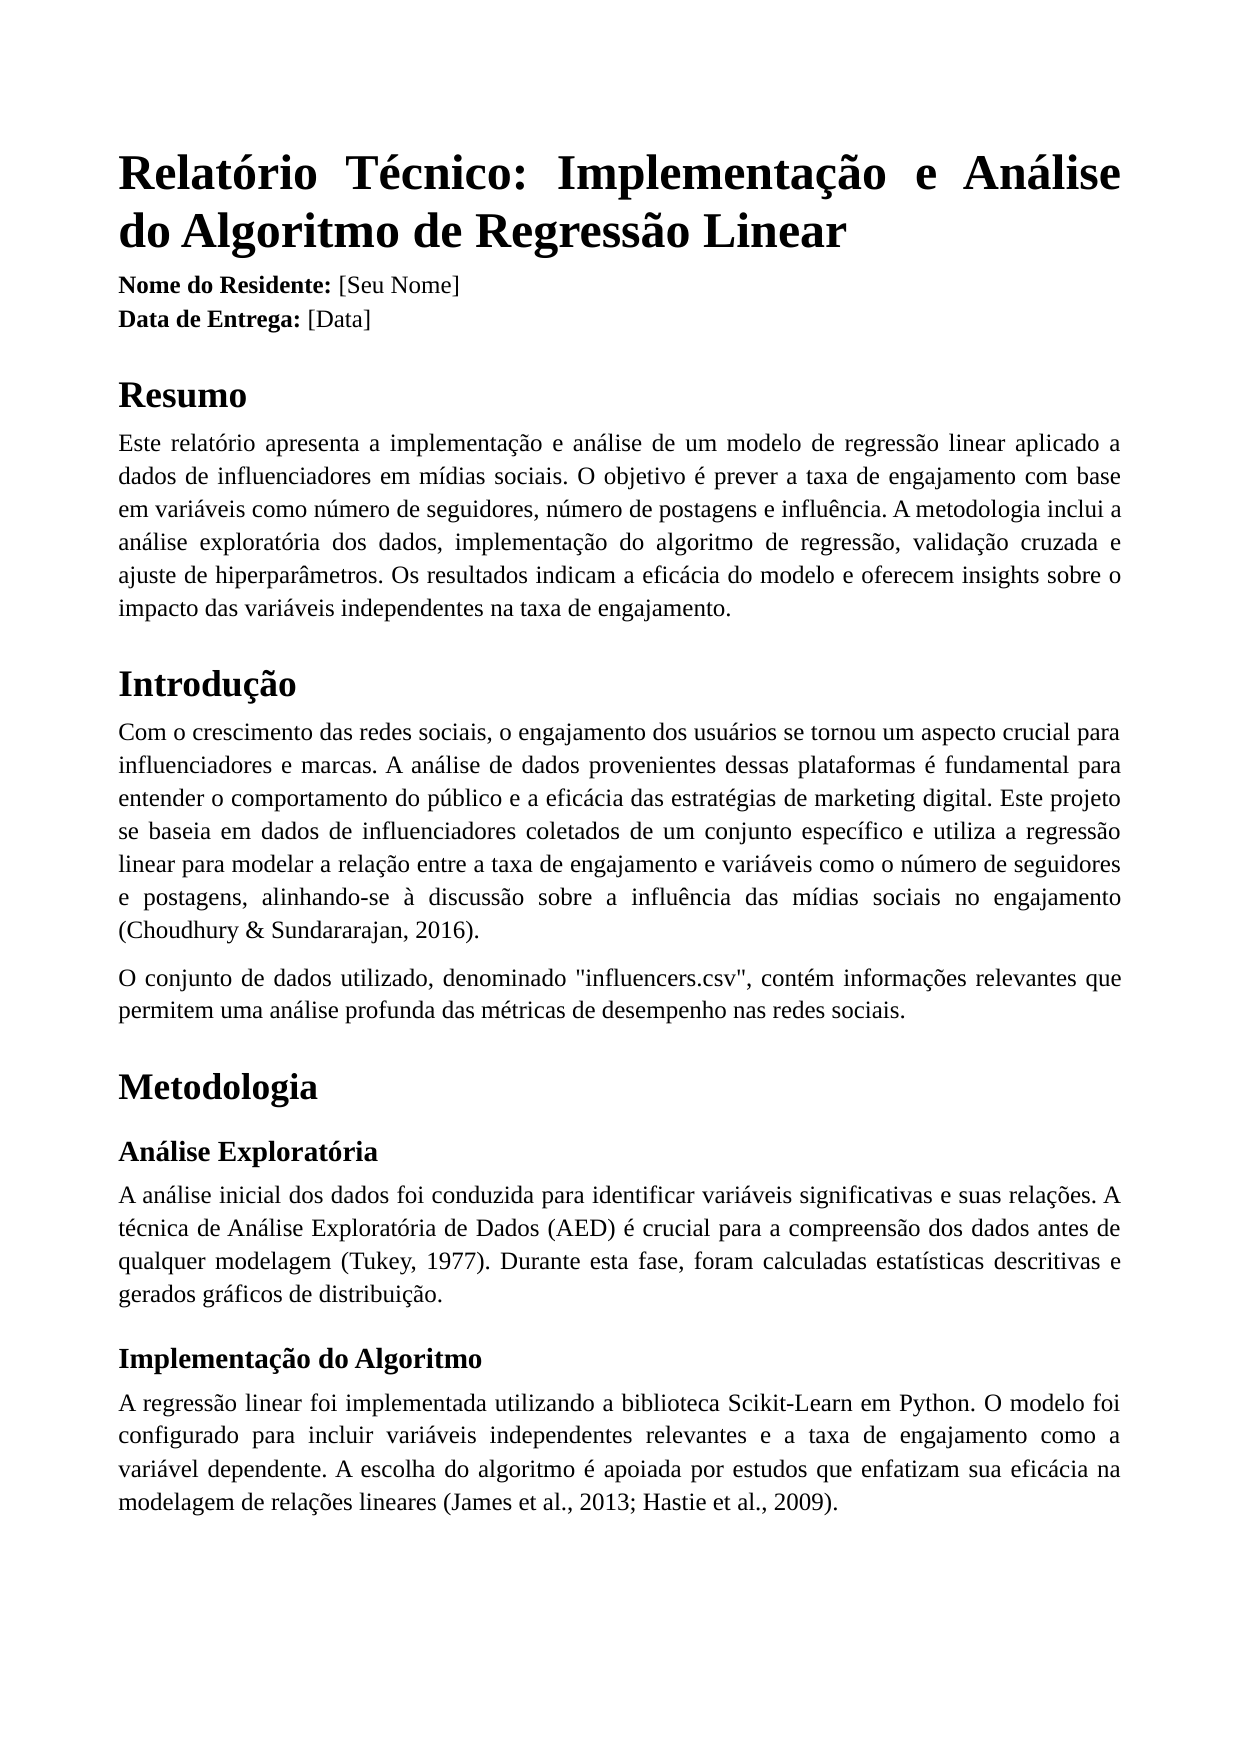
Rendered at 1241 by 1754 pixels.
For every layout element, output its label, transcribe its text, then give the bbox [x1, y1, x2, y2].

text A análise inicial dos dados foi conduzida para identificar variáveis significativas e suas relações. A técnica de Análise Exploratória de Dados (AED) é crucial para a compreensão dos dados antes de qualquer modelagem (Tukey, 1977). Durante esta fase, foram calculadas estatísticas descritivas e gerados gráficos de distribuição. [118, 1180, 1122, 1308]
text O conjunto de dados utilizado, denominado "influencers.csv", contém informações relevantes que permitem uma análise profunda das métricas de desempenho nas redes sociais. [118, 963, 1122, 1024]
subtitle Introdução [118, 661, 1122, 704]
text Este relatório apresenta a implementação e análise de um modelo de regressão linear aplicado a dados de influenciadores em mídias sociais. O objetivo é prever a taxa de engajamento com base em variáveis como número de seguidores, número de postagens e influência. A metodologia inclui a análise exploratória dos dados, implementação do algoritmo de regressão, validação cruzada e ajuste de hiperparâmetros. Os resultados indicam a eficácia do modelo e oferecem insights sobre o impacto das variáveis independentes na taxa de engajamento. [118, 428, 1122, 622]
subtitle Resumo [118, 372, 1122, 415]
subtitle Relatório Técnico: Implementação e Análise do Algoritmo de Regressão Linear [118, 143, 1122, 258]
subtitle Metodologia [118, 1064, 1122, 1107]
text A regressão linear foi implementada utilizando a biblioteca Scikit-Learn em Python. O modelo foi configurado para incluir variáveis independentes relevantes e a taxa de engajamento como a variável dependente. A escolha do algoritmo é apoiada por estudos que enfatizam sua eficácia na modelagem de relações lineares (James et al., 2013; Hastie et al., 2009). [118, 1388, 1122, 1515]
text Nome do Residente: [Seu Nome] Data de Entrega: [Data] [118, 271, 1122, 332]
text Com o crescimento das redes sociais, o engajamento dos usuários se tornou um aspecto crucial para influenciadores e marcas. A análise de dados provenientes dessas plataformas é fundamental para entender o comportamento do público e a eficácia das estratégias de marketing digital. Este projeto se baseia em dados de influenciadores coletados de um conjunto específico e utiliza a regressão linear para modelar a relação entre a taxa de engajamento e variáveis como o número de seguidores e postagens, alinhando-se à discussão sobre a influência das mídias sociais no engajamento (Choudhury & Sundararajan, 2016). [118, 717, 1122, 944]
subtitle Análise Exploratória [118, 1134, 1122, 1168]
subtitle Implementação do Algoritmo [118, 1342, 1122, 1375]
